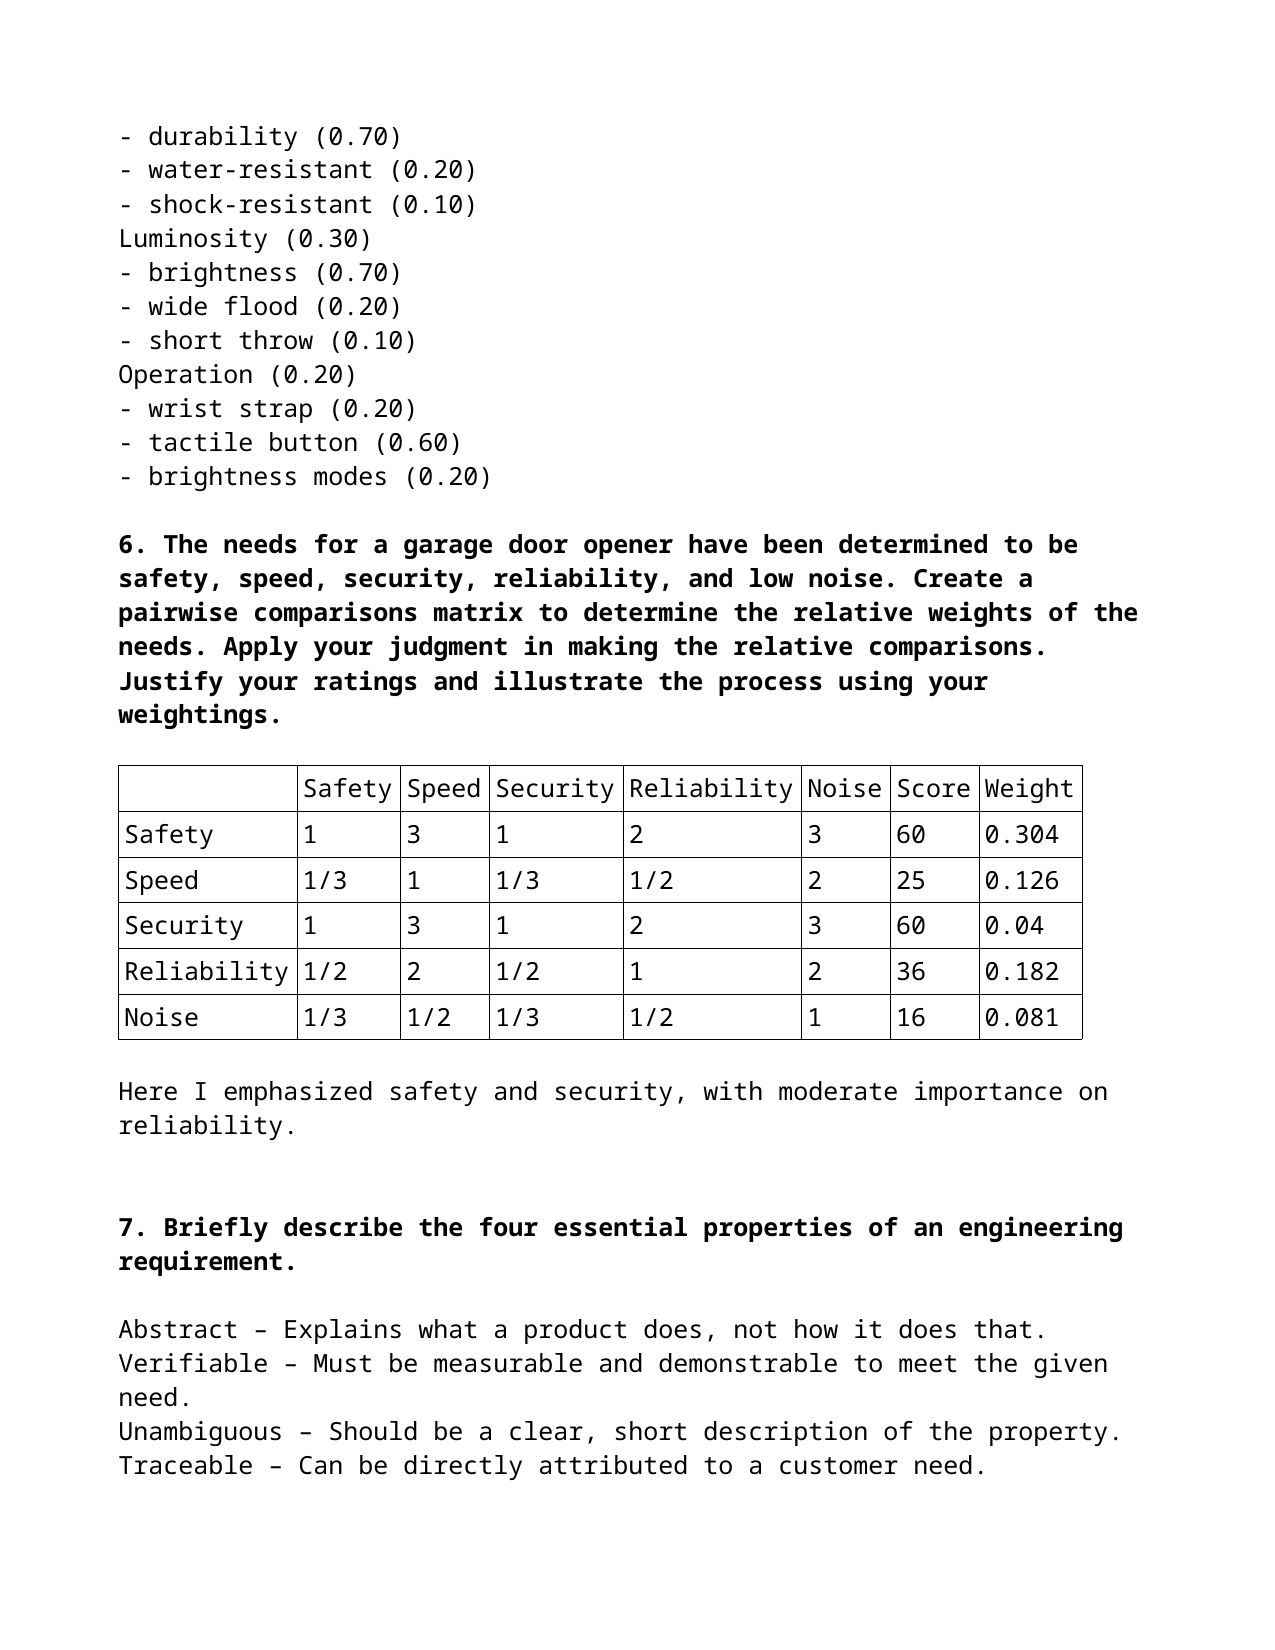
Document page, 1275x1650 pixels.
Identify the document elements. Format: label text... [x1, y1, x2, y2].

text Luminosity (0.30) [118, 220, 1157, 254]
table_cell 1 [490, 812, 623, 857]
text - wrist strap (0.20) [118, 391, 1157, 425]
table_cell 1 [298, 903, 400, 948]
table_cell 1 [802, 995, 890, 1039]
table_cell 1/2 [624, 995, 801, 1039]
table_cell 1/2 [490, 949, 623, 993]
table_cell 36 [891, 949, 979, 993]
text Traceable – Can be directly attributed to a customer need. [118, 1448, 1157, 1482]
table_cell 1/3 [298, 995, 400, 1039]
table_header Score [891, 766, 979, 811]
table_cell Safety [119, 812, 297, 857]
table_cell 60 [891, 812, 979, 857]
table_cell 16 [891, 995, 979, 1039]
table_cell 3 [401, 812, 489, 857]
text - durability (0.70) [118, 118, 1157, 152]
table_cell 1 [401, 858, 489, 902]
table_cell 25 [891, 858, 979, 902]
table_cell Reliability [119, 949, 297, 993]
table_cell 2 [401, 949, 489, 993]
table_header Speed [401, 766, 489, 811]
table_cell 1/3 [490, 858, 623, 902]
text - short throw (0.10) [118, 322, 1157, 357]
text Verifiable – Must be measurable and demonstrable to meet the given need. [118, 1346, 1157, 1414]
table_cell 1/2 [401, 995, 489, 1039]
table_cell Security [119, 903, 297, 948]
table_cell 0.182 [980, 949, 1082, 993]
table_header Weight [980, 766, 1082, 811]
table_cell 3 [802, 903, 890, 948]
table_header Safety [298, 766, 400, 811]
table_cell Noise [119, 995, 297, 1039]
table_cell 1 [624, 949, 801, 993]
table_cell 2 [802, 858, 890, 902]
text - water-resistant (0.20) [118, 152, 1157, 186]
table_cell 0.04 [980, 903, 1082, 948]
table_cell 60 [891, 903, 979, 948]
table_cell 3 [802, 812, 890, 857]
text - brightness (0.70) [118, 254, 1157, 288]
table_cell 1/2 [298, 949, 400, 993]
text - shock-resistant (0.10) [118, 186, 1157, 220]
text - wide flood (0.20) [118, 288, 1157, 322]
table_cell Speed [119, 858, 297, 902]
text 7. Briefly describe the four essential properties of an engineering requirement. [118, 1209, 1157, 1278]
table_cell 1 [298, 812, 400, 857]
text Abstract – Explains what a product does, not how it does that. [118, 1312, 1157, 1346]
table_cell 1/2 [624, 858, 801, 902]
table_cell 0.126 [980, 858, 1082, 902]
table_cell 3 [401, 903, 489, 948]
text 6. The needs for a garage door opener have been determined to be safety, speed, security, reliability, and low noise. Create a pairwise comparisons matrix to determine the relative weights of the needs. Apply your judgment in making the relative comparisons. Justify your ratings and illustrate the process using your weightings. [118, 527, 1157, 731]
table_cell 0.081 [980, 995, 1082, 1039]
table_header Reliability [624, 766, 801, 811]
table_header Noise [802, 766, 890, 811]
text Operation (0.20) [118, 357, 1157, 391]
table_cell 1 [490, 903, 623, 948]
table_header [119, 766, 297, 811]
text - tactile button (0.60) [118, 425, 1157, 459]
table_cell 1/3 [298, 858, 400, 902]
table_cell 1/3 [490, 995, 623, 1039]
text Unambiguous – Should be a clear, short description of the property. [118, 1414, 1157, 1448]
table_cell 2 [802, 949, 890, 993]
table_cell 2 [624, 812, 801, 857]
text Here I emphasized safety and security, with moderate importance on reliability. [118, 1073, 1157, 1141]
table_cell 0.304 [980, 812, 1082, 857]
text - brightness modes (0.20) [118, 459, 1157, 493]
table_header Security [490, 766, 623, 811]
table_cell 2 [624, 903, 801, 948]
